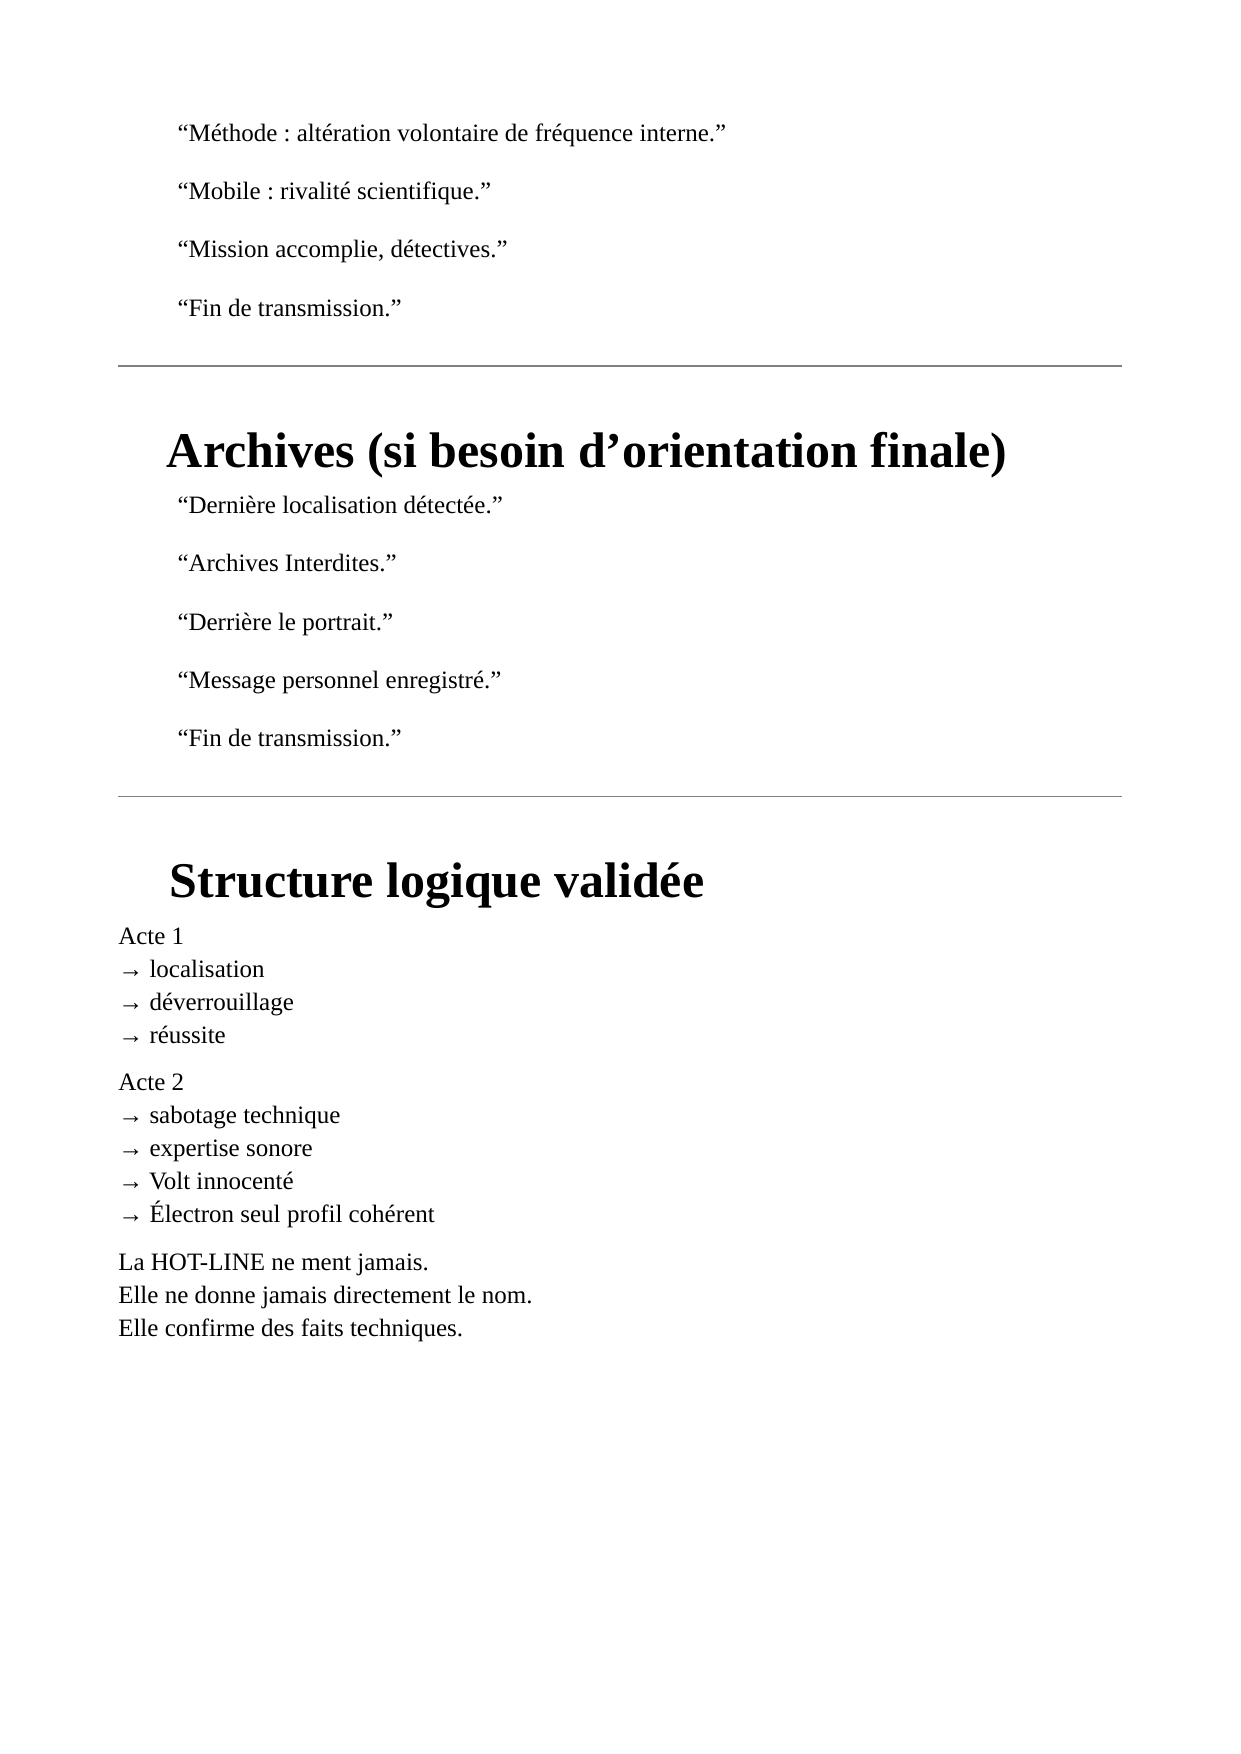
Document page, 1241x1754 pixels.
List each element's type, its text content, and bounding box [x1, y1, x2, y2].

subtitle 📂 Archives (si besoin d’orientation finale) [118, 420, 1122, 478]
text “Archives Interdites.” [177, 548, 1063, 577]
text “Fin de transmission.” [177, 293, 1063, 322]
text “Mission accomplie, détectives.” [177, 234, 1063, 263]
text “Mobile : rivalité scientifique.” [177, 176, 1063, 205]
text La HOT-LINE ne ment jamais. Elle ne donne jamais directement le nom. Elle confirme des faits techniques. [118, 1247, 1122, 1342]
text “Derrière le portrait.” [177, 607, 1063, 636]
text “Message personnel enregistré.” [177, 665, 1063, 694]
text Acte 2 → sabotage technique → expertise sonore → Volt innocenté → Électron seul profil cohérent [118, 1067, 1122, 1228]
text “Méthode : altération volontaire de fréquence interne.” [177, 118, 1063, 147]
text “Fin de transmission.” [177, 723, 1063, 752]
text Acte 1 → localisation → déverrouillage → réussite [118, 921, 1122, 1048]
text “Dernière localisation détectée.” [177, 490, 1063, 519]
subtitle 🎯 Structure logique validée [118, 851, 1122, 908]
